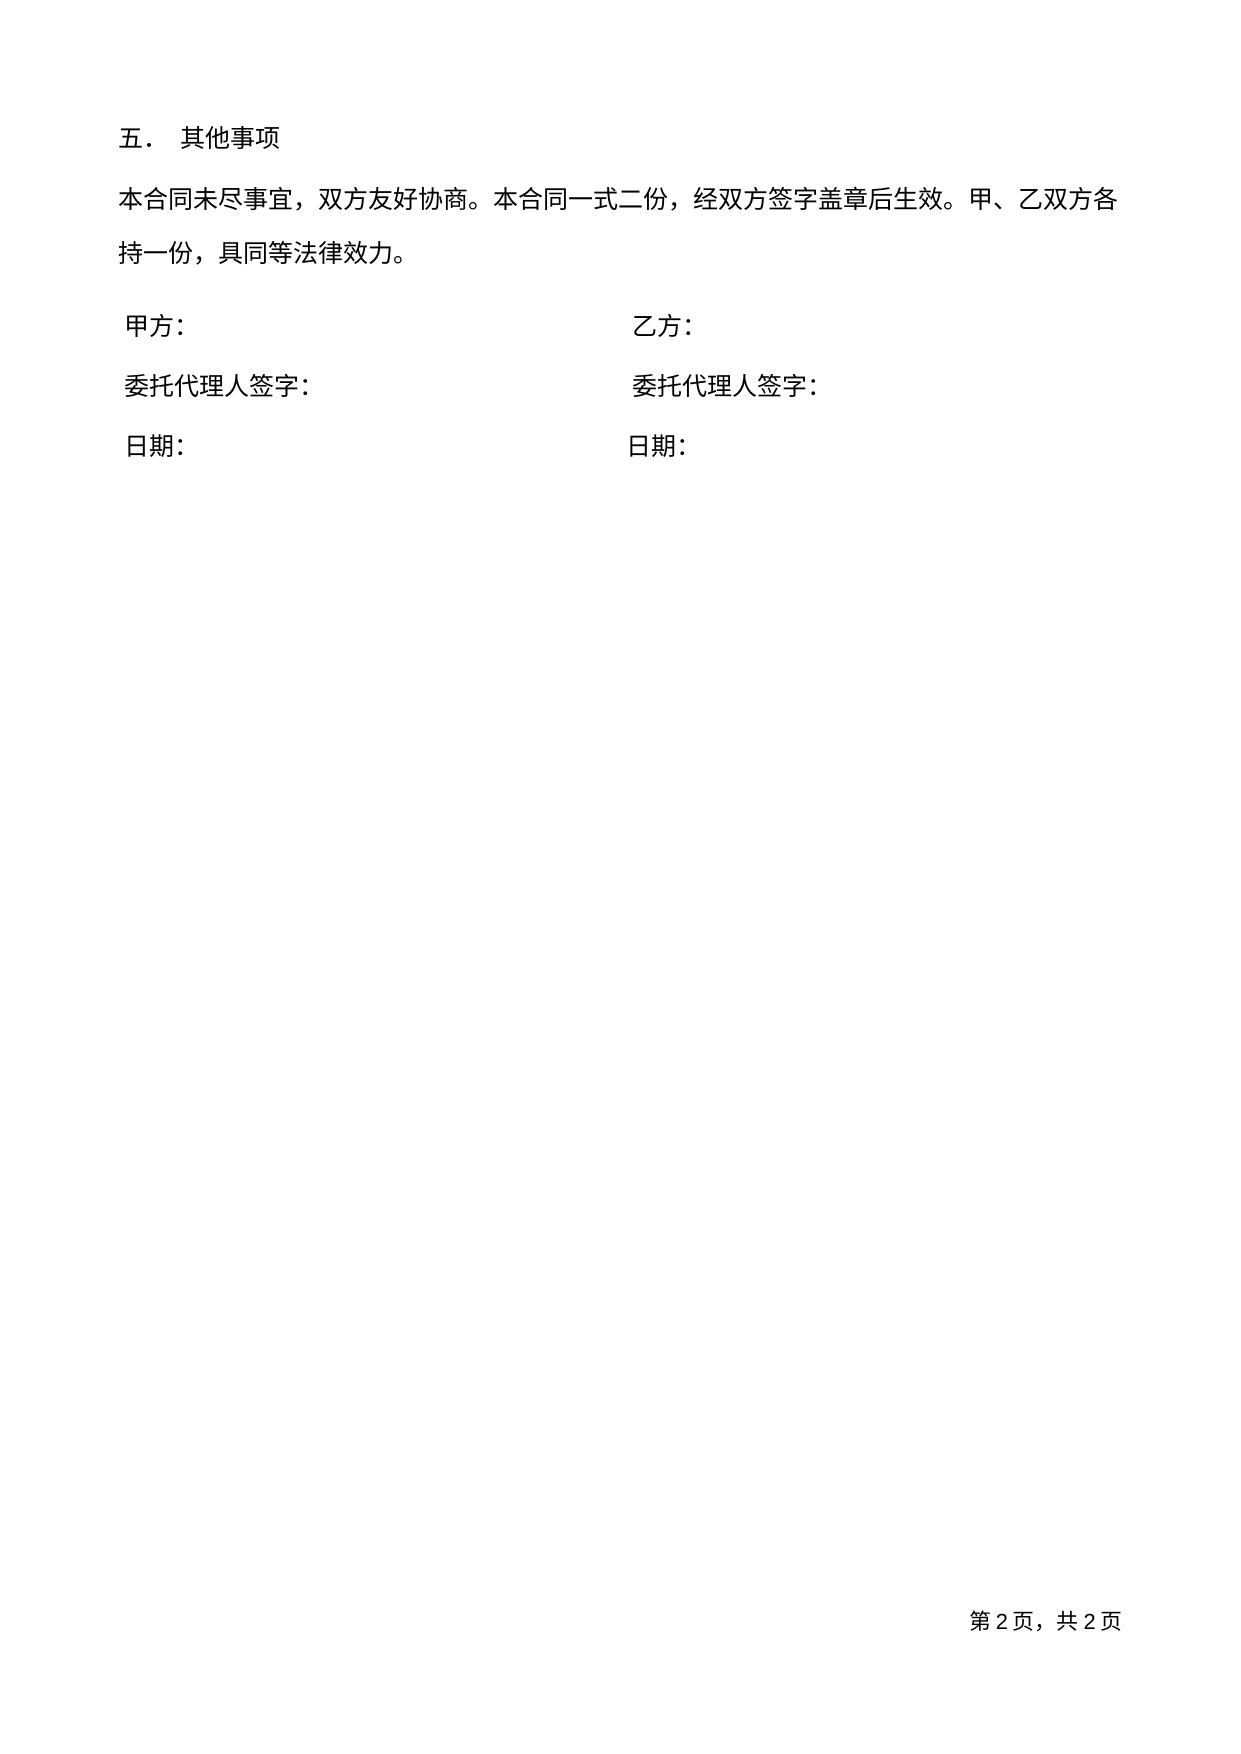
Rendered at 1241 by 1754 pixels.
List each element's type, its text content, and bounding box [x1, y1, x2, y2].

table_cell [118, 468, 620, 508]
table_cell 日期： [118, 408, 620, 468]
subtitle 五． 其他事项 [118, 118, 1122, 154]
table_cell 委托代理人签字： [118, 348, 620, 408]
table_header 乙方： [620, 288, 1122, 348]
table_cell 委托代理人签字： [620, 348, 1122, 408]
table_cell 日期： [620, 408, 1122, 468]
text 本合同未尽事宜，双方友好协商。本合同一式二份，经双方签字盖章后生效。甲、乙双方各持一份，具同等法律效力。 [118, 179, 1122, 270]
table_cell [620, 468, 1122, 508]
table_header 甲方： [118, 288, 620, 348]
